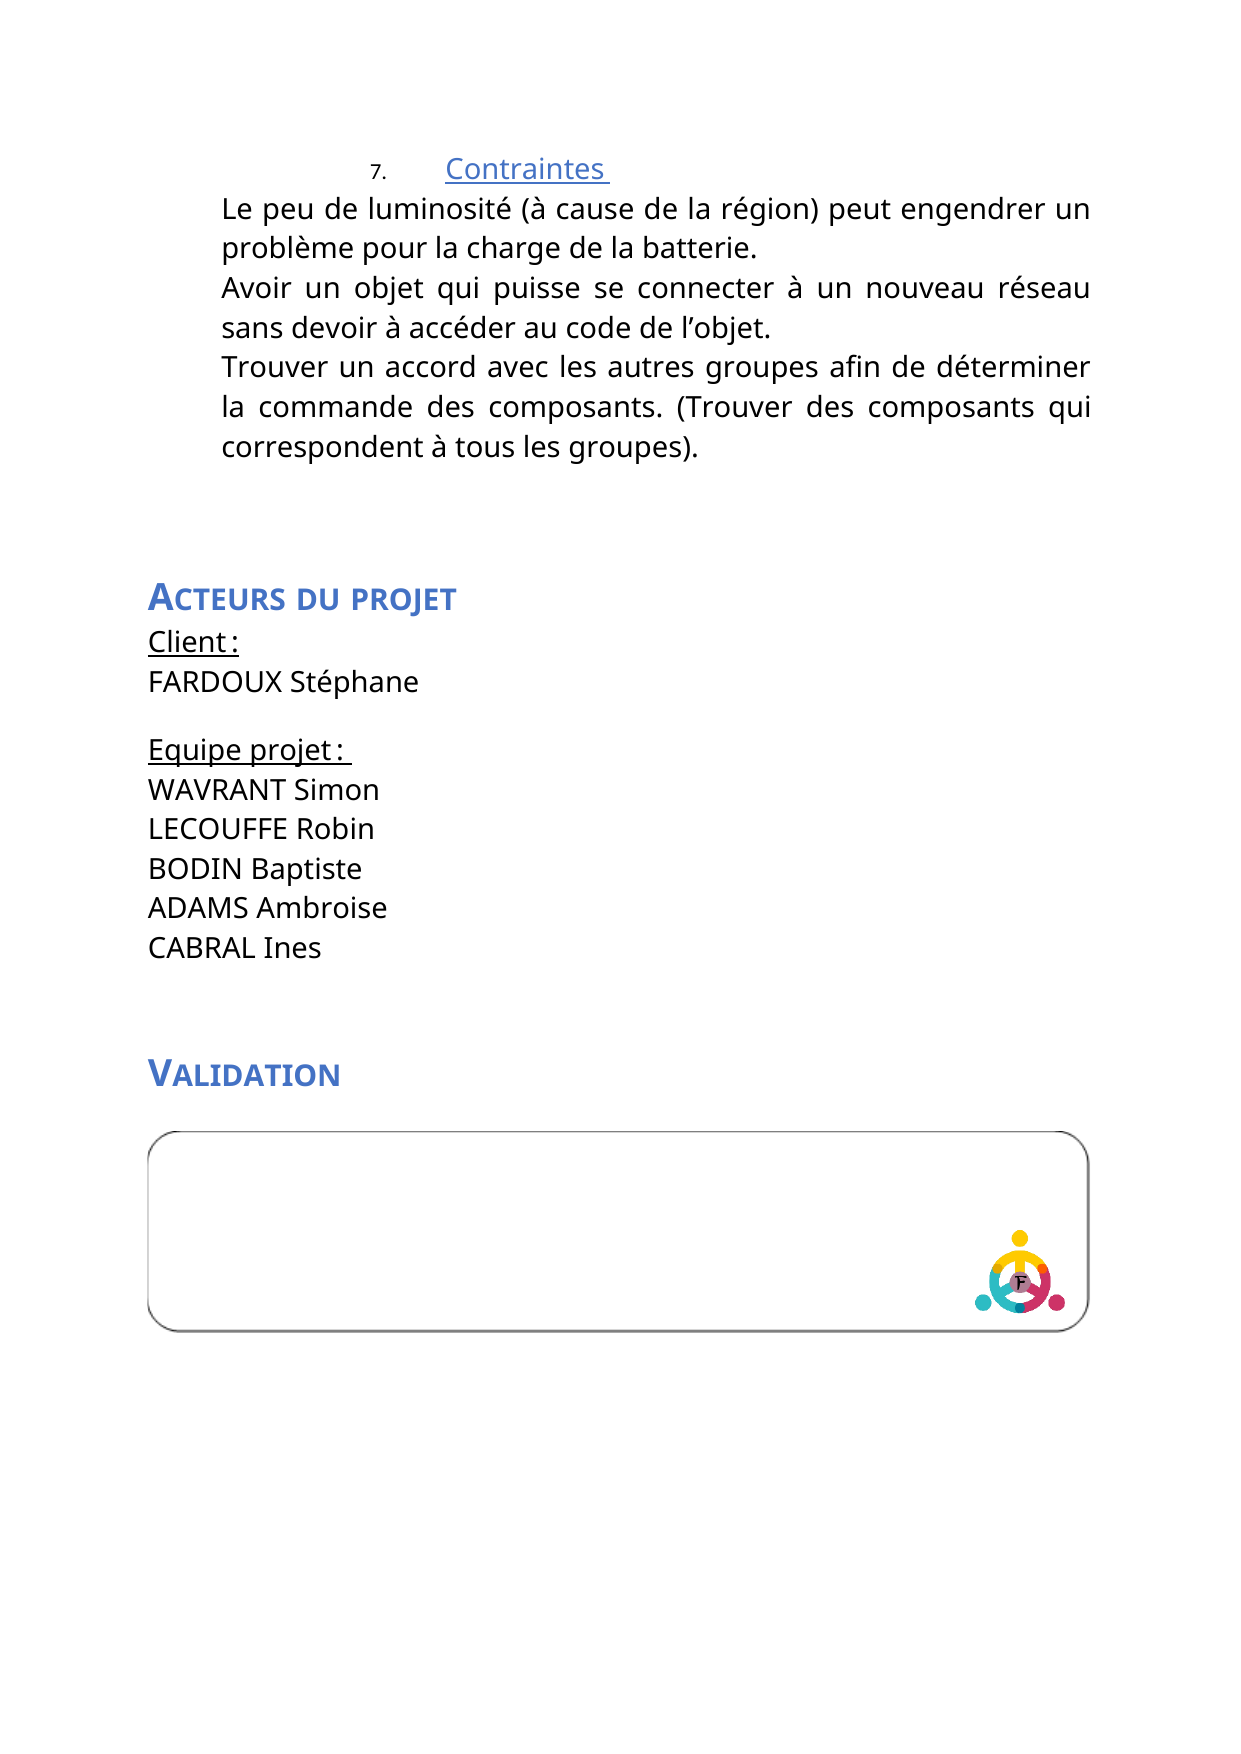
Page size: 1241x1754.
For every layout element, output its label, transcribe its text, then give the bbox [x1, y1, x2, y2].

text FARDOUX Stéphane [148, 661, 1093, 701]
text Client : [148, 622, 1093, 661]
text BODIN Baptiste [148, 848, 1093, 888]
text CABRAL Ines [148, 927, 1093, 967]
text Le peu de luminosité (à cause de la région) peut engendrer un problème pour la charge de la batterie. [221, 188, 1093, 267]
list Contraintes [298, 148, 1093, 188]
text Validation [148, 1047, 1093, 1098]
text Avoir un objet qui puisse se connecter à un nouveau réseau sans devoir à accéder au code de l’objet. [221, 267, 1093, 347]
text ADAMS Ambroise [148, 888, 1093, 927]
text Equipe projet : [148, 729, 1093, 769]
text Acteurs du projet [148, 571, 1093, 622]
text Trouver un accord avec les autres groupes afin de déterminer la commande des composants. (Trouver des composants qui correspondent à tous les groupes). [221, 347, 1093, 466]
text WAVRANT Simon [148, 769, 1093, 808]
text LECOUFFE Robin [148, 808, 1093, 848]
